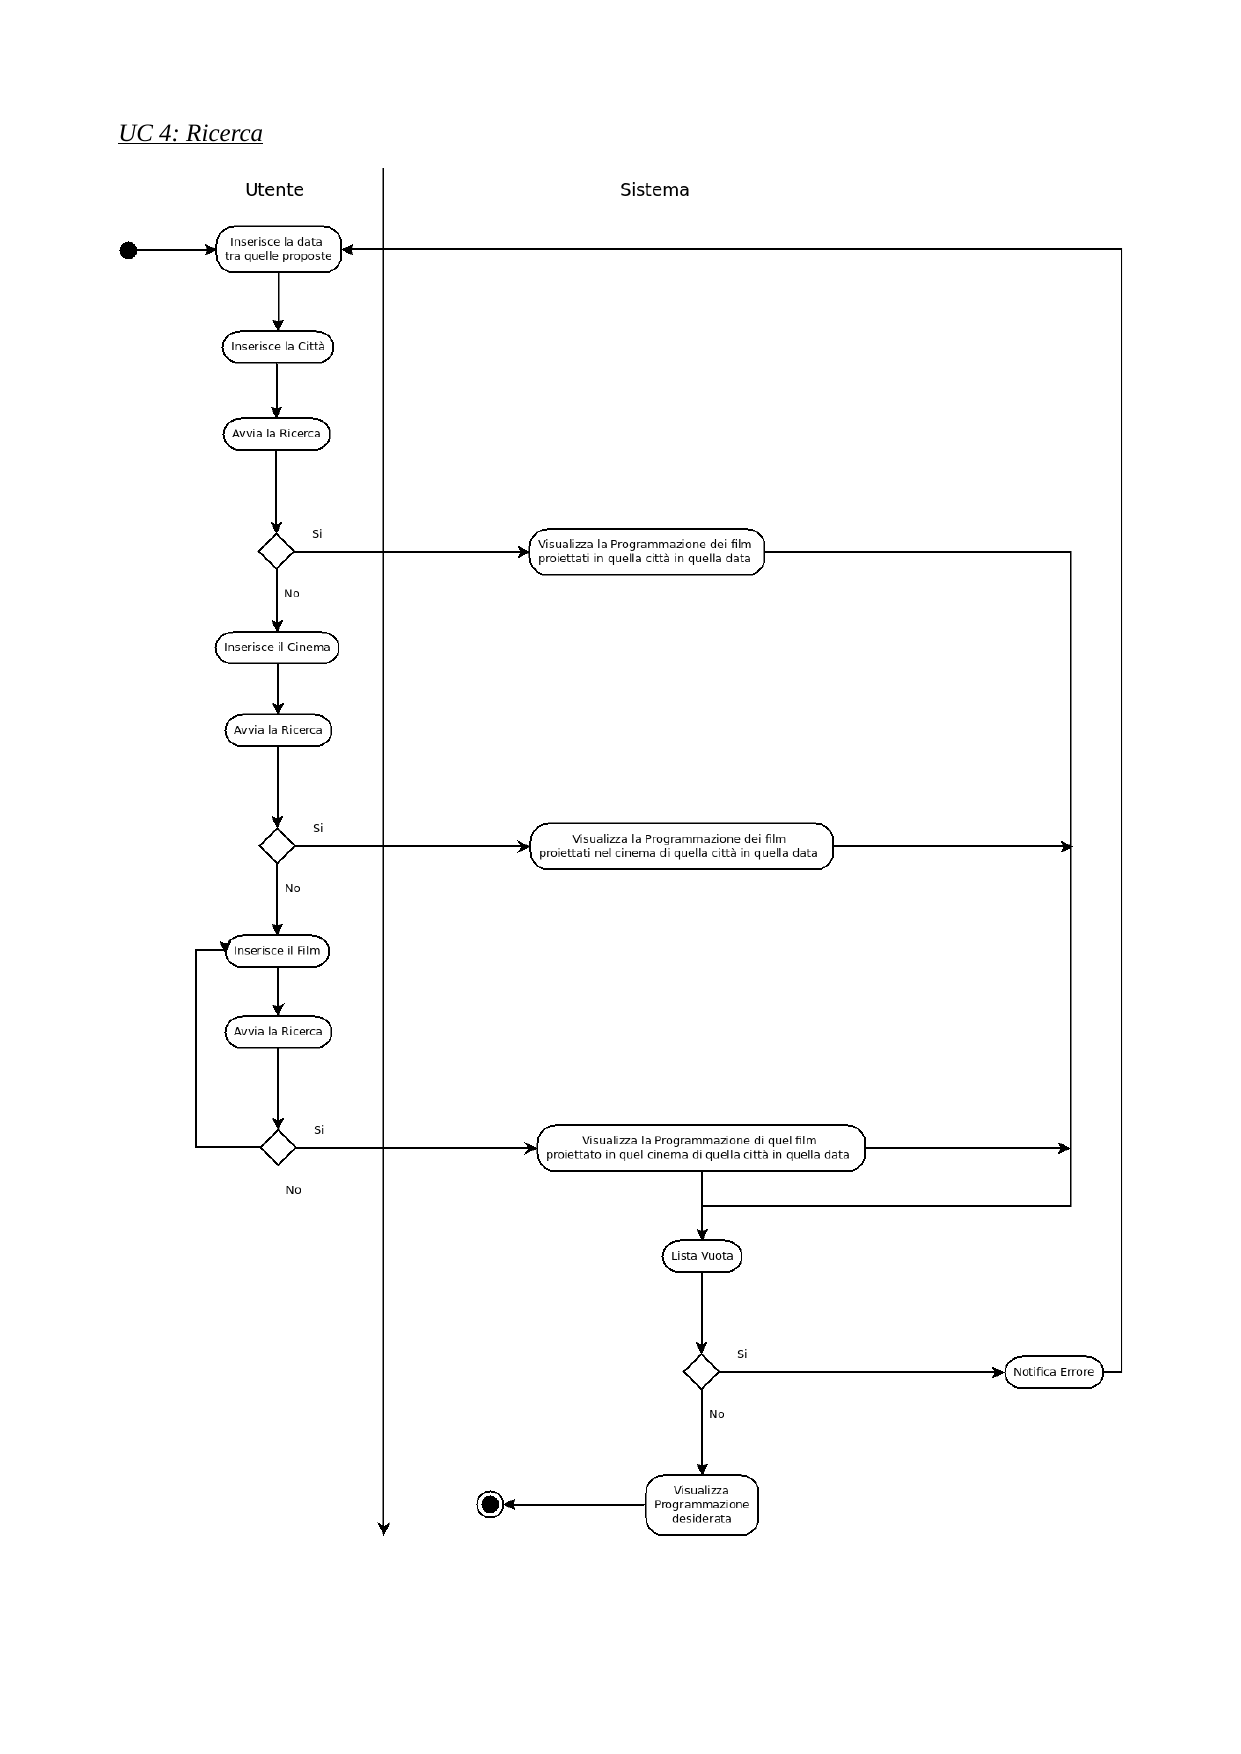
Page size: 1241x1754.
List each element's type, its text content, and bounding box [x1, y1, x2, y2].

picture [118, 167, 1123, 1537]
text UC 4: Ricerca [118, 118, 1122, 147]
